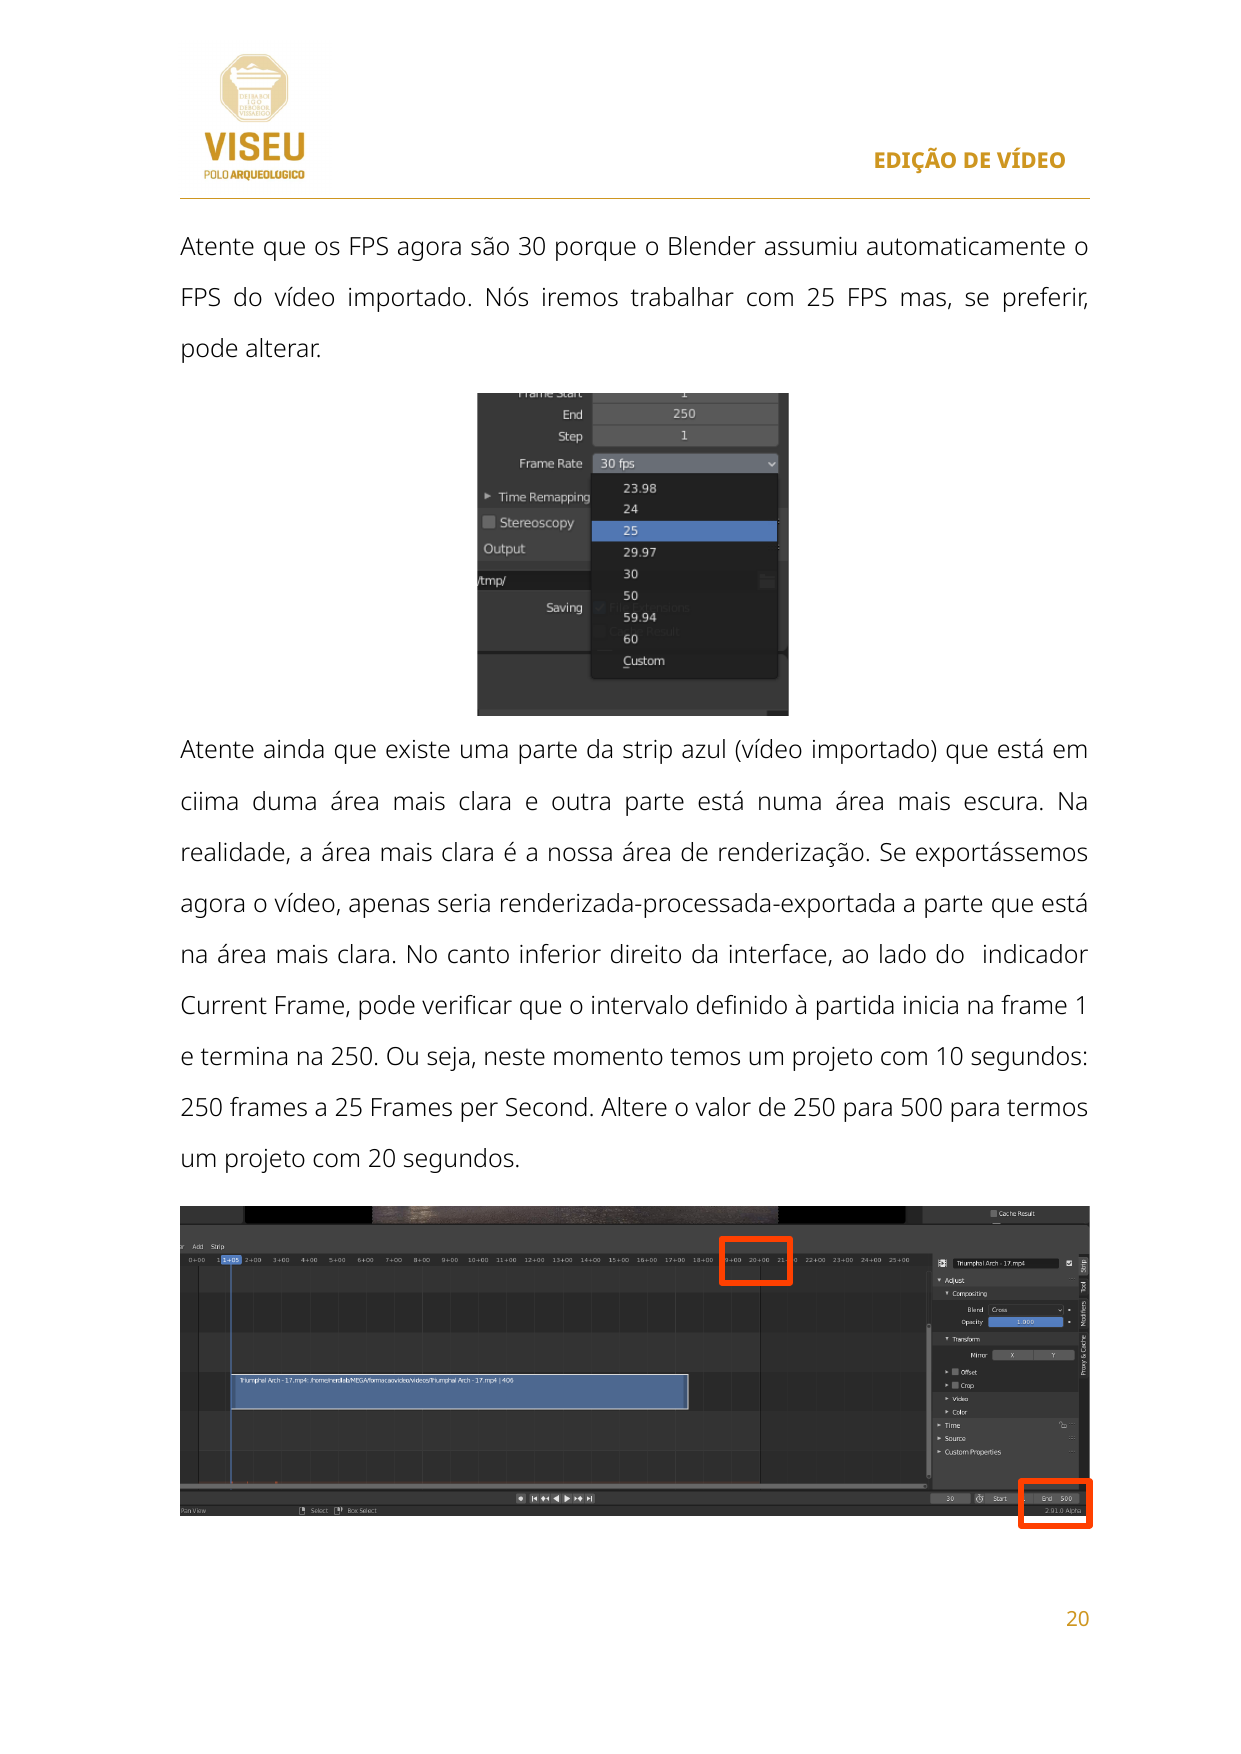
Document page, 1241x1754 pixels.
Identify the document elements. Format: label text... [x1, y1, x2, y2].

picture [180, 1206, 1090, 1516]
picture [1024, 1484, 1086, 1516]
text Atente que os FPS agora são 30 porque o Blender assumiu automaticamente o FPS do vídeo importado. Nós iremos trabalhar com 25 FPS mas, se preferir, pode alterar. [180, 228, 1090, 364]
text Atente ainda que existe uma parte da strip azul (vídeo importado) que está em ciima duma área mais clara e outra parte está numa área mais escura. Na realidade, a área mais clara é a nossa área de renderização. Se exportássemos agora o vídeo, apenas seria renderizada-processada-exportada a parte que está na área mais clara. No canto inferior direito da interface, ao lado do indicador Current Frame, pode verificar que o intervalo definido à partida inicia na frame 1 e termina na 250. Ou seja, neste momento temos um projeto com 10 segundos: 250 frames a 25 Frames per Second. Altere o valor de 250 para 500 para termos um projeto com 20 segundos. [180, 396, 1090, 1174]
picture [477, 393, 789, 716]
